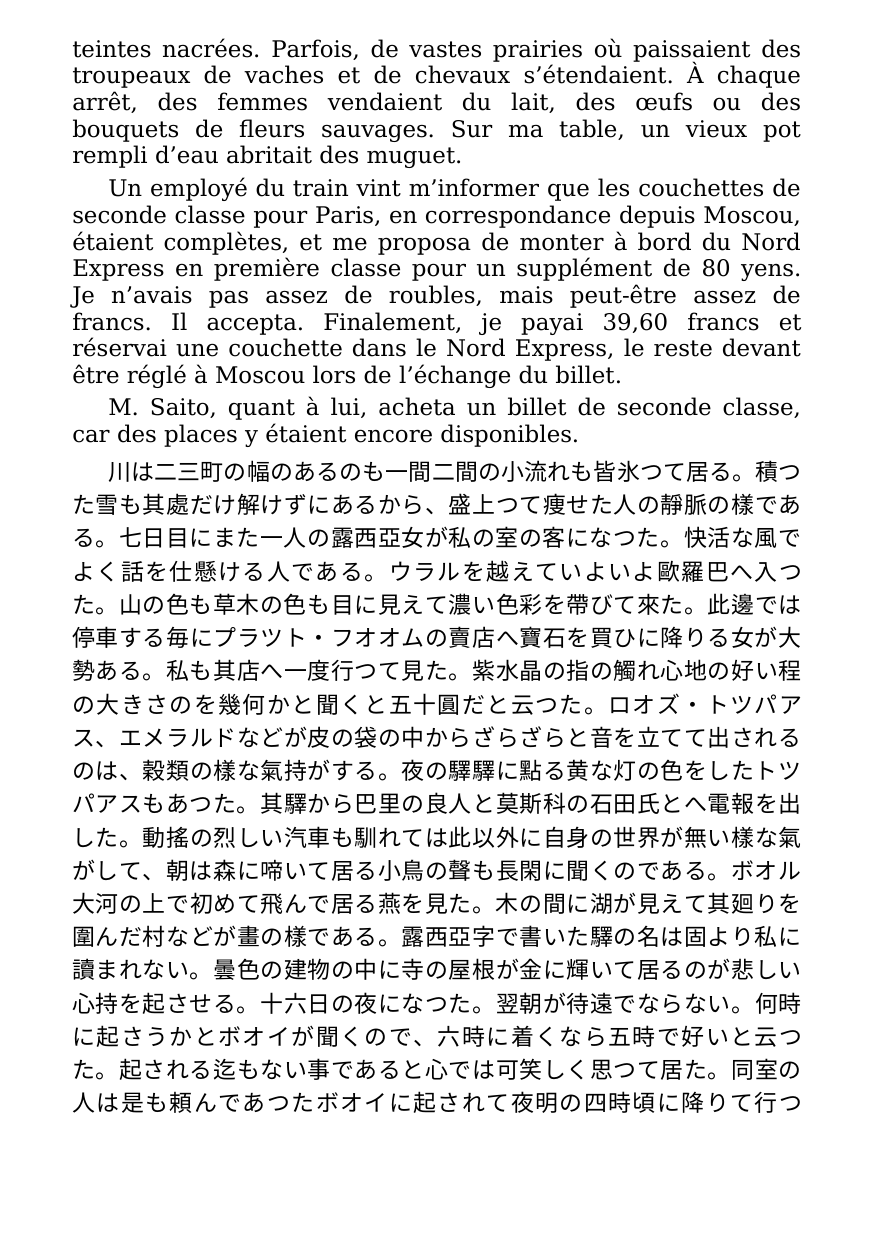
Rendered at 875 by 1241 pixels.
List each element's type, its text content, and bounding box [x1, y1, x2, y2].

text M. Saito, quant à lui, acheta un billet de seconde classe, car des places y étaient encore disponibles. [72, 394, 802, 448]
text 川は二三町の幅のあるのも一間二間の小流れも皆氷つて居る。積つた雪も其處だけ解けずにあるから、盛上つて痩せた人の靜脈の樣である。七日目にまた一人の露西亞女が私の室の客になつた。快活な風でよく話を仕懸ける人である。ウラルを越えていよいよ歐羅巴へ入つた。山の色も草木の色も目に見えて濃い色彩を帶びて來た。此邊では停車する毎にプラツト・フオオムの賣店へ寶石を買ひに降りる女が大勢ある。私も其店へ一度行つて見た。紫水晶の指の觸れ心地の好い程の大きさのを幾何かと聞くと五十圓だと云つた。ロオズ・トツパアス、エメラルドなどが皮の袋の中からざらざらと音を立てて出されるのは、穀類の樣な氣持がする。夜の驛驛に點る黄な灯の色をしたトツパアスもあつた。其驛から巴里の良人と莫斯科の石田氏とへ電報を出した。動搖の烈しい汽車も馴れては此以外に自身の世界が無い樣な氣がして、朝は森に啼いて居る小鳥の聲も長閑に聞くのである。ボオル大河の上で初めて飛んで居る燕を見た。木の間に湖が見えて其廻りを圍んだ村などが畫の樣である。露西亞字で書いた驛の名は固より私に讀まれない。曇色の建物の中に寺の屋根が金に輝いて居るのが悲しい心持を起させる。十六日の夜になつた。翌朝が待遠でならない。何時に起さうかとボオイが聞くので、六時に着くなら五時で好いと云つた。起される迄もない事であると心では可笑しく思つて居た。同室の人は是も頼んであつたボオイに起されて夜明の四時頃に降りて行つ [72, 454, 802, 1118]
text teintes nacrées. Parfois, de vastes prairies où paissaient des troupeaux de vaches et de chevaux s’étendaient. À chaque arrêt, des femmes vendaient du lait, des œufs ou des bouquets de fleurs sauvages. Sur ma table, un vieux pot rempli d’eau abritait des muguet. [72, 36, 802, 169]
text Un employé du train vint m’informer que les couchettes de seconde classe pour Paris, en correspondance depuis Moscou, étaient complètes, et me proposa de monter à bord du Nord Express en première classe pour un supplément de 80 yens. Je n’avais pas assez de roubles, mais peut-être assez de francs. Il accepta. Finalement, je payai 39,60 francs et réservai une couchette dans le Nord Express, le reste devant être réglé à Moscou lors de l’échange du billet. [72, 175, 802, 389]
